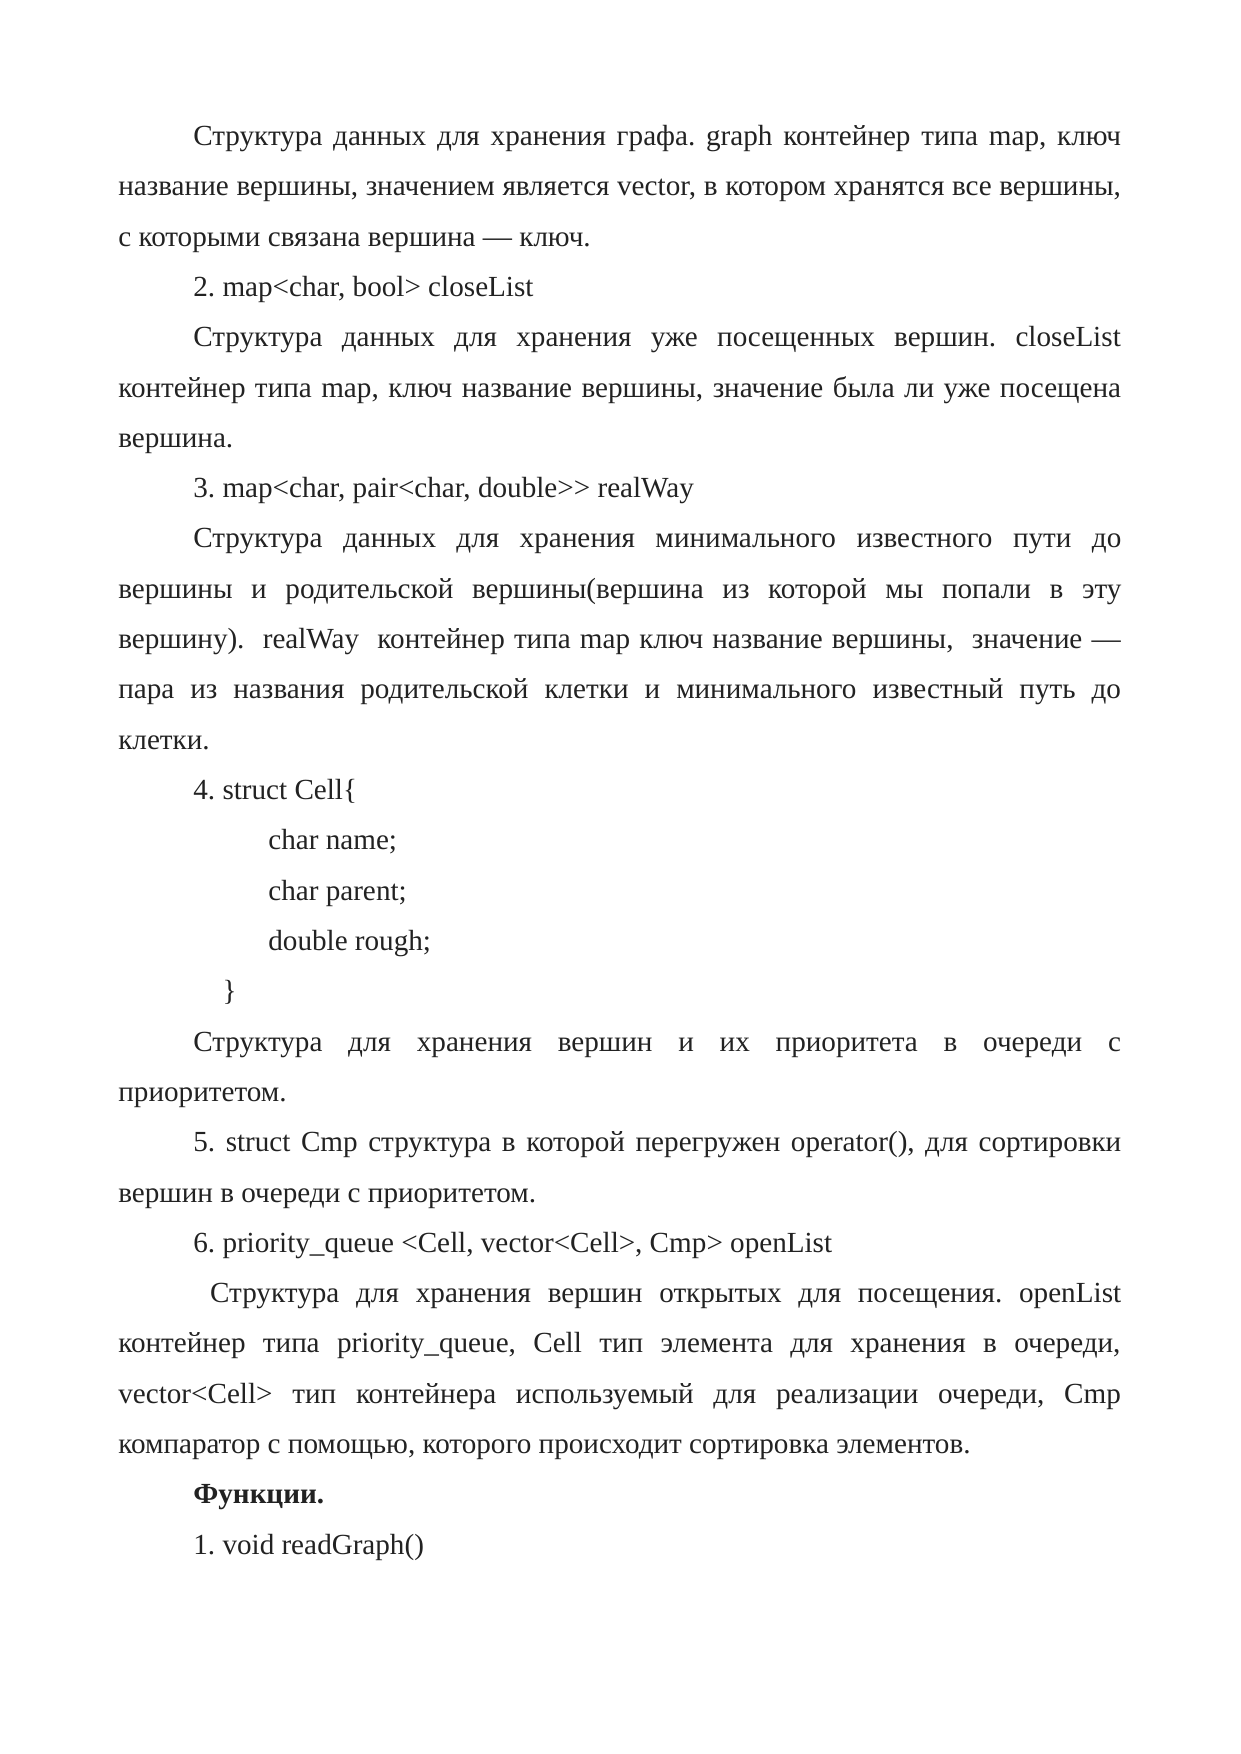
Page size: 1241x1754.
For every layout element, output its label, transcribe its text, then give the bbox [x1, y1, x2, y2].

text Структура данных для хранения графа. graph контейнер типа map, ключ название вершины, значением является vector, в котором хранятся все вершины, с которыми связана вершина — ключ. [118, 118, 1122, 252]
text 1. void readGraph() [118, 1527, 1122, 1560]
text double rough; [118, 923, 1122, 957]
text char name; [118, 822, 1122, 856]
text Структура данных для хранения уже посещенных вершин. сloseList контейнер типа map, ключ название вершины, значение была ли уже посещена вершина. [118, 319, 1122, 453]
text 4. struct Cell{ [118, 772, 1122, 806]
text } [118, 973, 1122, 1007]
text 6. priority_queue <Cell, vector<Cell>, Cmp> openList [118, 1225, 1122, 1258]
text Функции. [118, 1477, 1122, 1510]
text Структура для хранения вершин открытых для посещения. openList контейнер типа priority_queue, Cell тип элемента для хранения в очереди, vector<Cell> тип контейнера используемый для реализации очереди, Cmp компаратор с помощью, которого происходит сортировка элементов. [118, 1275, 1122, 1460]
text 3. map<char, pair<char, double>> realWay [118, 470, 1122, 504]
text 5. struct Cmp структура в которой перегружен operator(), для сортировки вершин в очереди с приоритетом. [118, 1124, 1122, 1208]
text Структура данных для хранения минимального известного пути до вершины и родительской вершины(вершина из которой мы попали в эту вершину). realWay контейнер типа map ключ название вершины, значение — пара из названия родительской клетки и минимального известный путь до клетки. [118, 521, 1122, 755]
text Структура для хранения вершин и их приоритета в очереди с приоритетом. [118, 1024, 1122, 1108]
text char parent; [118, 873, 1122, 906]
text 2. map<char, bool> closeList [118, 269, 1122, 303]
